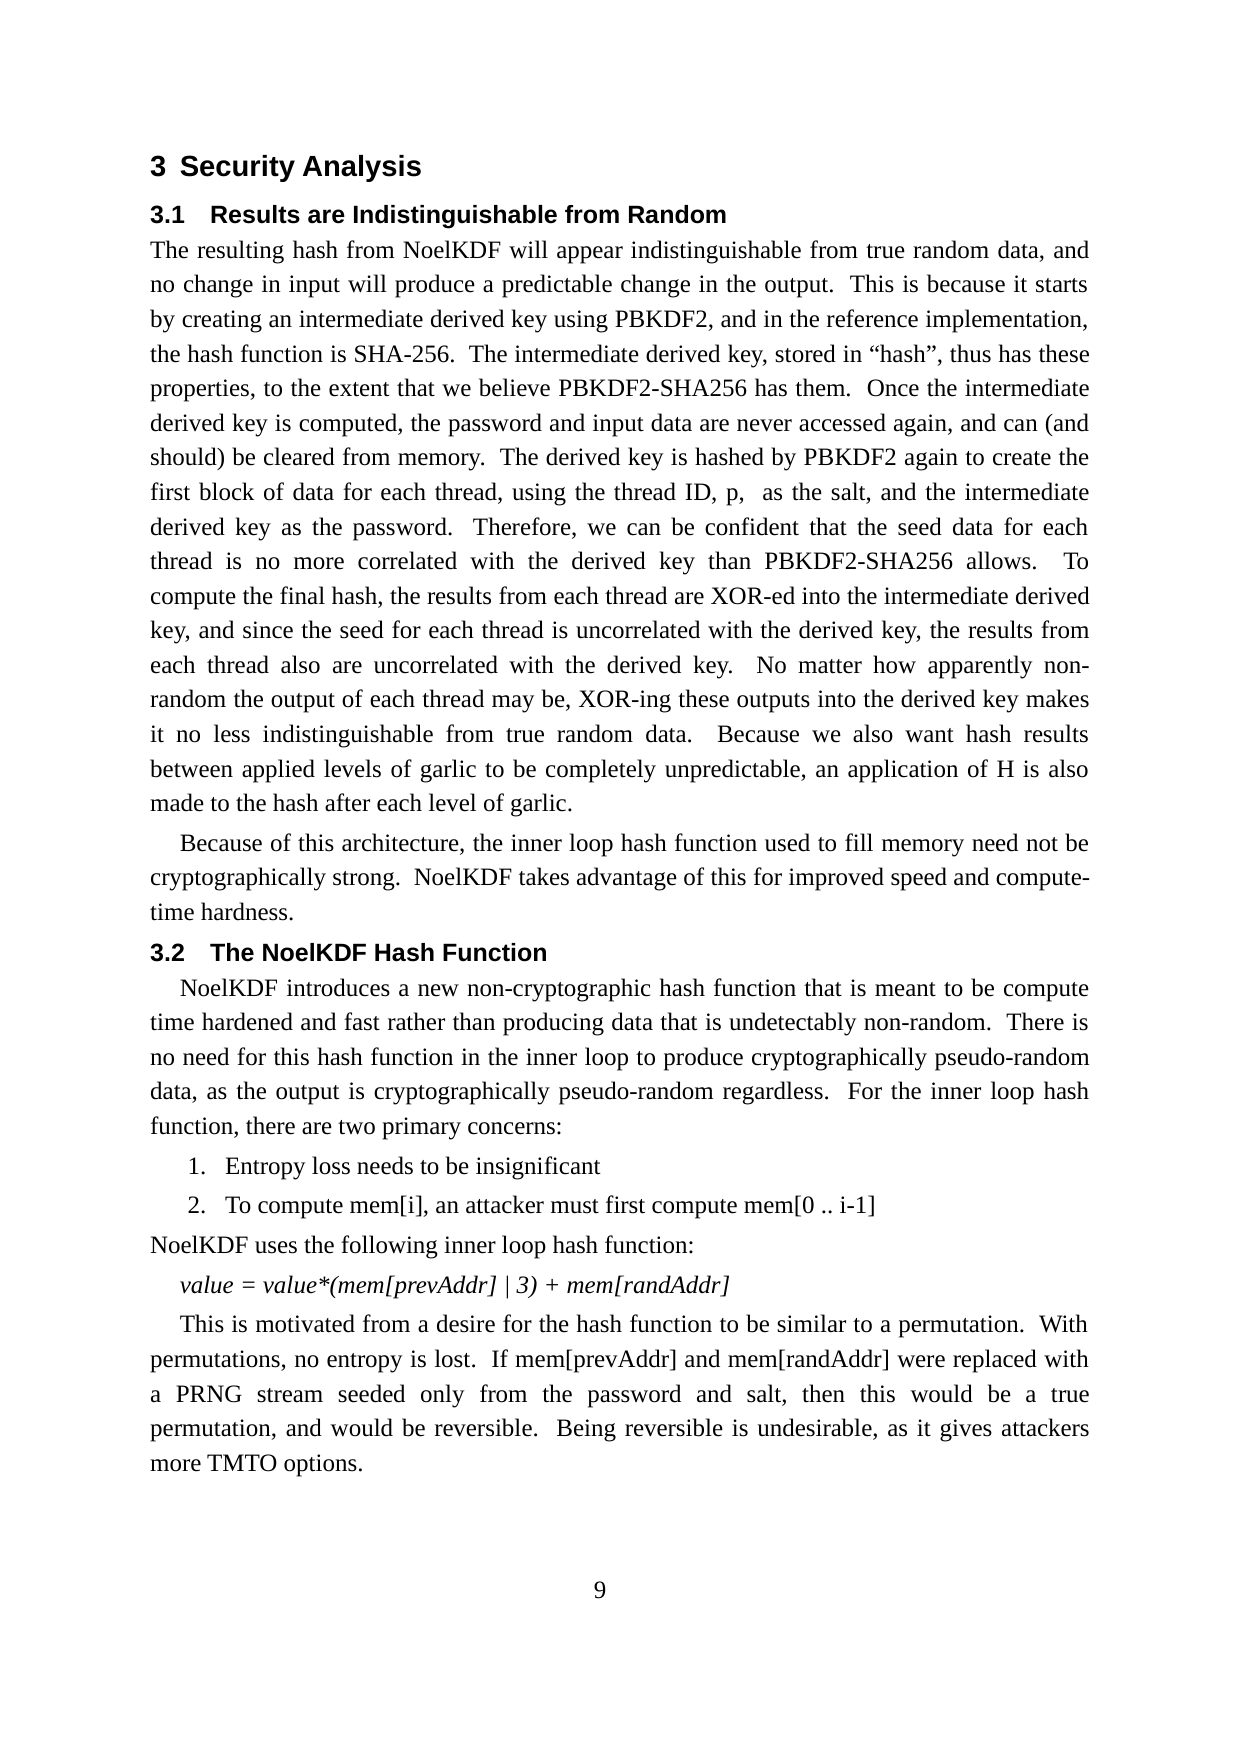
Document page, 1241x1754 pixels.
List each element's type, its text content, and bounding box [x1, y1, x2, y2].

text value = value*(mem[prevAddr] | 3) + mem[randAddr] [150, 1271, 1091, 1298]
text This is motivated from a desire for the hash function to be similar to a permutation. With permutations, no entropy is lost. If mem[prevAddr] and mem[randAddr] were replaced with a PRNG stream seeded only from the password and salt, then this would be a true permutation, and would be reversible. Being reversible is undesirable, as it gives attackers more TMTO options. [150, 1311, 1091, 1477]
text The resulting hash from NoelKDF will appear indistinguishable from true random data, and no change in input will produce a predictable change in the output. This is because it starts by creating an intermediate derived key using PBKDF2, and in the reference implementation, the hash function is SHA-256. The intermediate derived key, stored in “hash”, thus has these properties, to the extent that we believe PBKDF2-SHA256 has them. Once the intermediate derived key is computed, the password and input data are never accessed again, and can (and should) be cleared from memory. The derived key is hashed by PBKDF2 again to create the first block of data for each thread, using the thread ID, p, as the salt, and the intermediate derived key as the password. Therefore, we can be confident that the seed data for each thread is no more correlated with the derived key than PBKDF2-SHA256 allows. To compute the final hash, the results from each thread are XOR-ed into the intermediate derived key, and since the seed for each thread is uncorrelated with the derived key, the results from each thread also are uncorrelated with the derived key. No matter how apparently non-random the output of each thread may be, XOR-ing these outputs into the derived key makes it no less indistinguishable from true random data. Because we also want hash results between applied levels of garlic to be completely unpredictable, an application of H is also made to the hash after each level of garlic. [150, 236, 1091, 817]
subtitle Security Analysis [150, 150, 1091, 183]
text Because of this architecture, the inner loop hash function used to fill memory need not be cryptographically strong. NoelKDF takes advantage of this for improved speed and compute-time hardness. [150, 829, 1091, 926]
list Entropy loss needs to be insignificant [187, 1152, 1091, 1179]
text NoelKDF introduces a new non-cryptographic hash function that is meant to be compute time hardened and fast rather than producing data that is undetectably non-random. There is no need for this hash function in the inner loop to produce cryptographically pseudo-random data, as the output is cryptographically pseudo-random regardless. For the inner loop hash function, there are two primary concerns: [150, 974, 1091, 1140]
text NoelKDF uses the following inner loop hash function: [150, 1231, 1091, 1259]
subtitle Results are Indistinguishable from Random [150, 201, 1091, 229]
subtitle The NoelKDF Hash Function [150, 939, 1091, 967]
list To compute mem[i], an attacker must first compute mem[0 .. i-1] [187, 1191, 1091, 1219]
